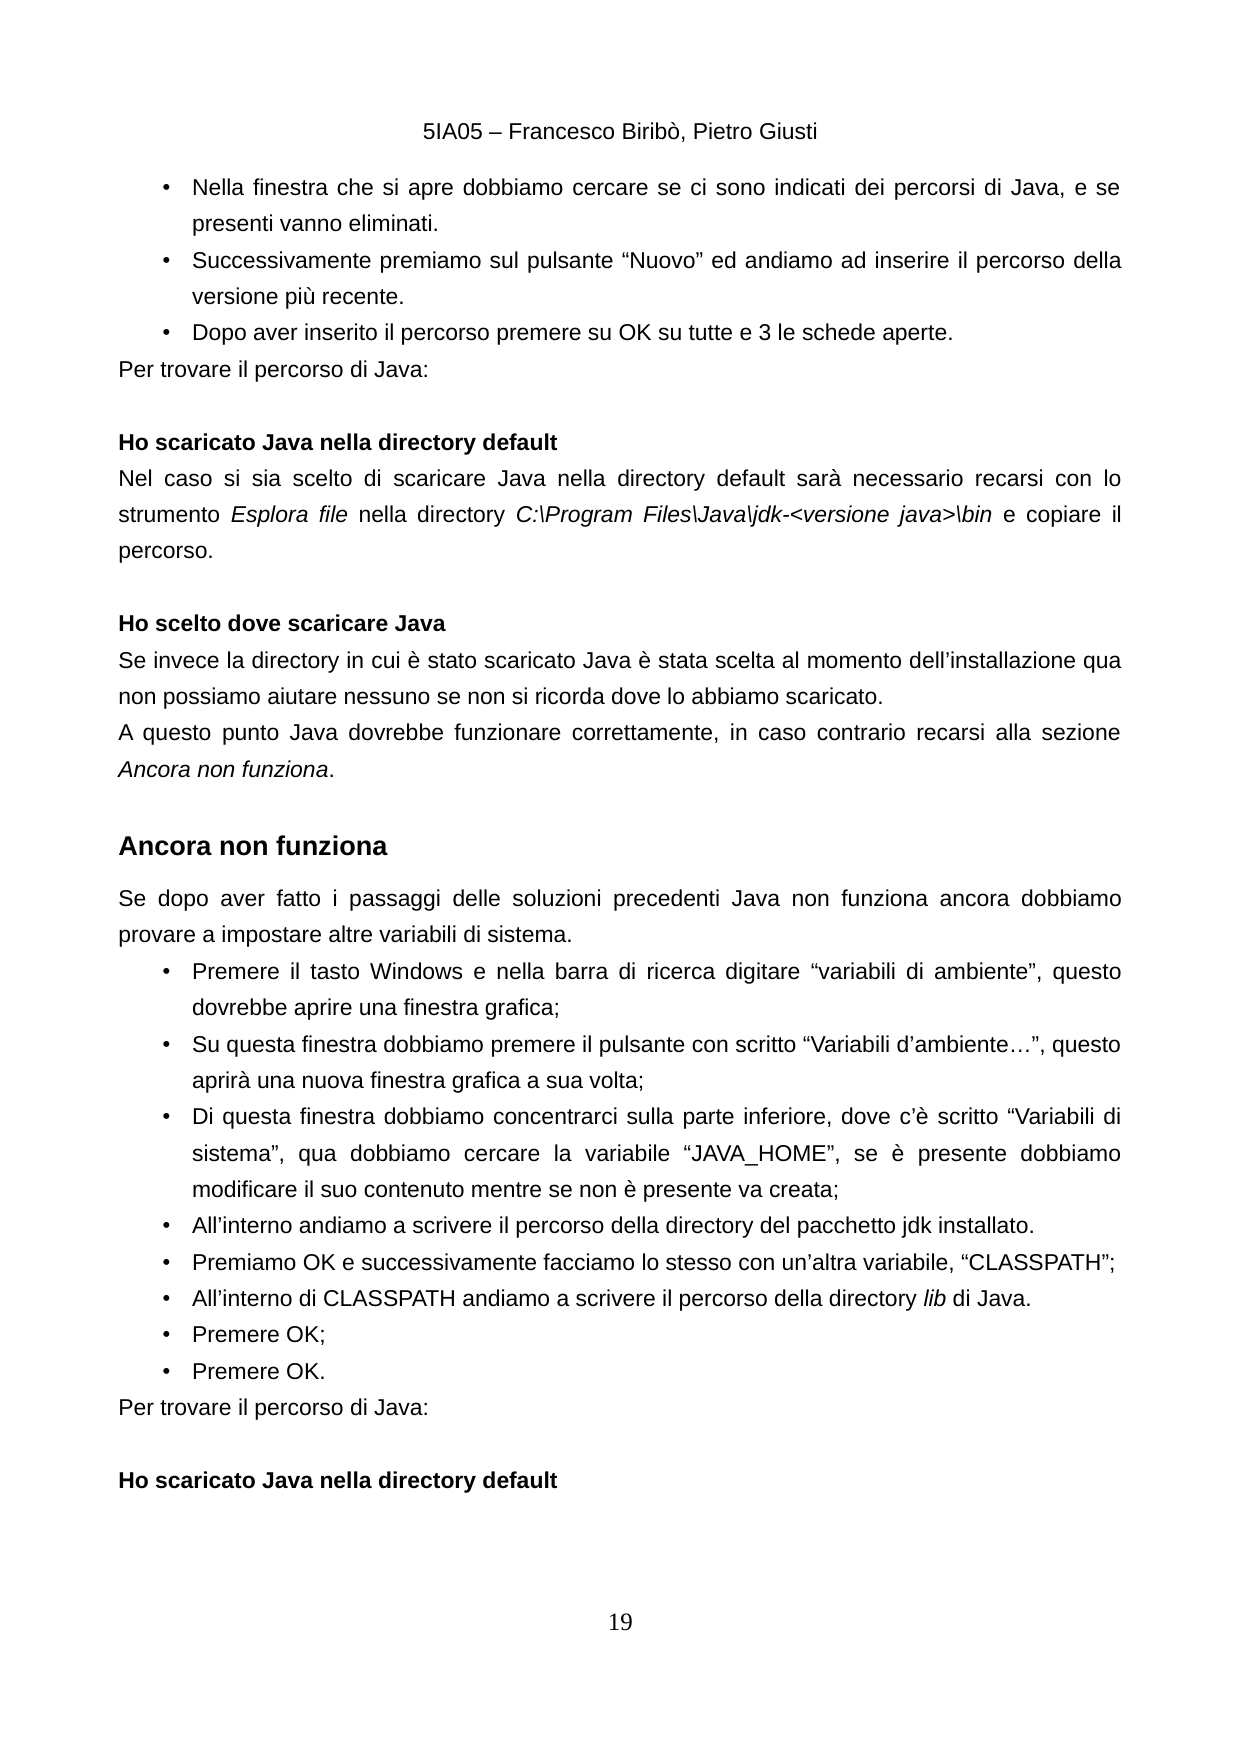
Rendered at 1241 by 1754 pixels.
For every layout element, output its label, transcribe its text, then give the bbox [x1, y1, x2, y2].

text Nel caso si sia scelto di scaricare Java nella directory default sarà necessario recarsi con lo strumento Esplora file nella directory C:\Program Files\Java\jdk-<versione java>\bin e copiare il percorso. [118, 465, 1122, 564]
text Per trovare il percorso di Java: [118, 1394, 1122, 1420]
list Nella finestra che si apre dobbiamo cercare se ci sono indicati dei percorsi di Java, e se presenti vanno eliminati. [162, 174, 1122, 237]
text A questo punto Java dovrebbe funzionare correttamente, in caso contrario recarsi alla sezione Ancora non funziona. [118, 719, 1122, 782]
text Ho scaricato Java nella directory default [118, 428, 1122, 455]
list Di questa finestra dobbiamo concentrarci sulla parte inferiore, dove c’è scritto “Variabili di sistema”, qua dobbiamo cercare la variabile “JAVA_HOME”, se è presente dobbiamo modificare il suo contenuto mentre se non è presente va creata; [162, 1103, 1122, 1202]
subtitle Ancora non funziona [118, 829, 1122, 861]
text Ho scelto dove scaricare Java [118, 610, 1122, 637]
text Se dopo aver fatto i passaggi delle soluzioni precedenti Java non funziona ancora dobbiamo provare a impostare altre variabili di sistema. [118, 885, 1122, 948]
list All’interno andiamo a scrivere il percorso della directory del pacchetto jdk installato. [162, 1212, 1122, 1239]
list Su questa finestra dobbiamo premere il pulsante con scritto “Variabili d’ambiente…”, questo aprirà una nuova finestra grafica a sua volta; [162, 1031, 1122, 1093]
list Premere OK. [162, 1358, 1122, 1384]
list Premere il tasto Windows e nella barra di ricerca digitare “variabili di ambiente”, questo dovrebbe aprire una finestra grafica; [162, 958, 1122, 1021]
text Per trovare il percorso di Java: [118, 356, 1122, 382]
text Se invece la directory in cui è stato scaricato Java è stata scelta al momento dell’installazione qua non possiamo aiutare nessuno se non si ricorda dove lo abbiamo scaricato. [118, 647, 1122, 709]
list Premiamo OK e successivamente facciamo lo stesso con un’altra variabile, “CLASSPATH”; [162, 1249, 1122, 1275]
list All’interno di CLASSPATH andiamo a scrivere il percorso della directory lib di Java. [162, 1285, 1122, 1311]
text Ho scaricato Java nella directory default [118, 1467, 1122, 1493]
list Dopo aver inserito il percorso premere su OK su tutte e 3 le schede aperte. [162, 319, 1122, 346]
list Premere OK; [162, 1321, 1122, 1348]
list Successivamente premiamo sul pulsante “Nuovo” ed andiamo ad inserire il percorso della versione più recente. [162, 247, 1122, 309]
